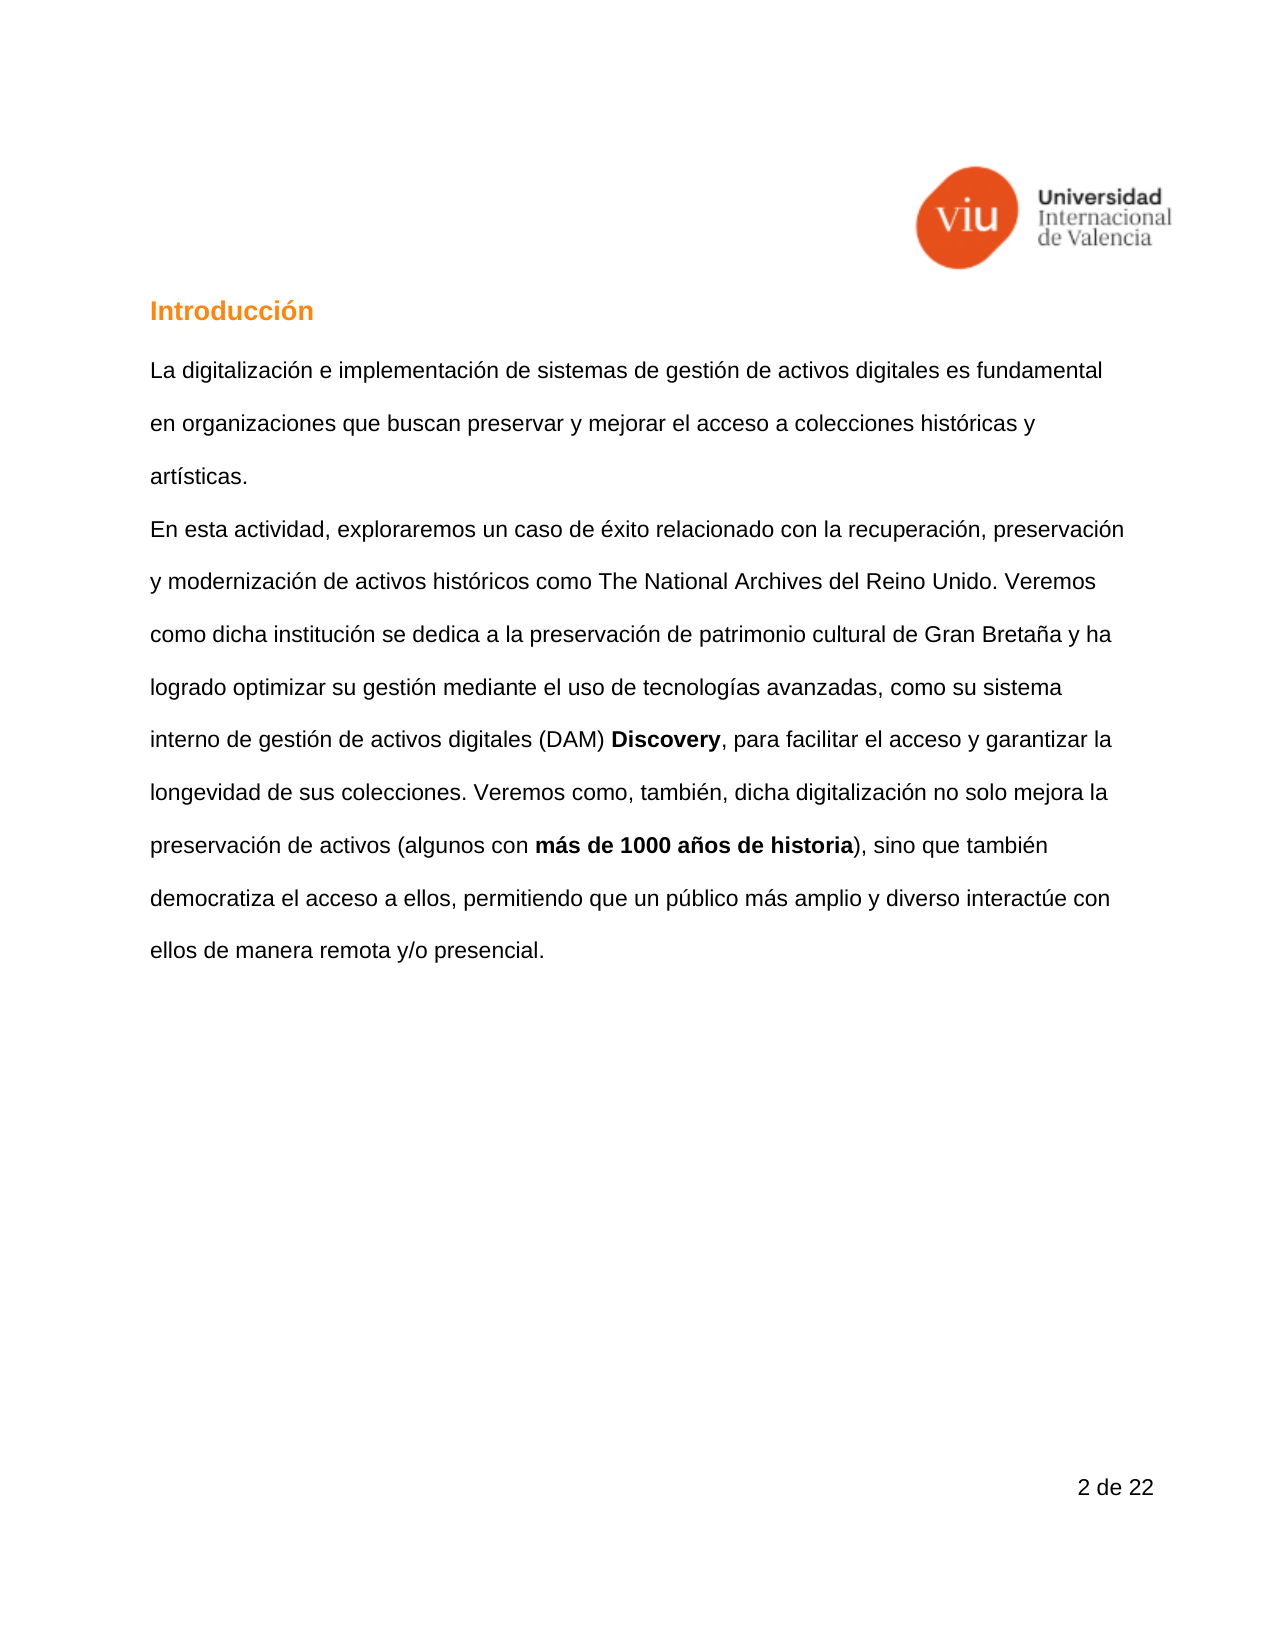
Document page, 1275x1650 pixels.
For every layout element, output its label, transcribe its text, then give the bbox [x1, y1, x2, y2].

text Introducción [150, 295, 1125, 326]
text La digitalización e implementación de sistemas de gestión de activos digitales es fundamental en organizaciones que buscan preservar y mejorar el acceso a colecciones históricas y artísticas. [150, 357, 1125, 489]
picture [913, 162, 1175, 274]
text En esta actividad, exploraremos un caso de éxito relacionado con la recuperación, preservación y modernización de activos históricos como The National Archives del Reino Unido. Veremos como dicha institución se dedica a la preservación de patrimonio cultural de Gran Bretaña y ha logrado optimizar su gestión mediante el uso de tecnologías avanzadas, como su sistema interno de gestión de activos digitales (DAM) Discovery, para facilitar el acceso y garantizar la longevidad de sus colecciones. Veremos como, también, dicha digitalización no solo mejora la preservación de activos (algunos con más de 1000 años de historia), sino que también democratiza el acceso a ellos, permitiendo que un público más amplio y diverso interactúe con ellos de manera remota y/o presencial. [150, 516, 1125, 964]
